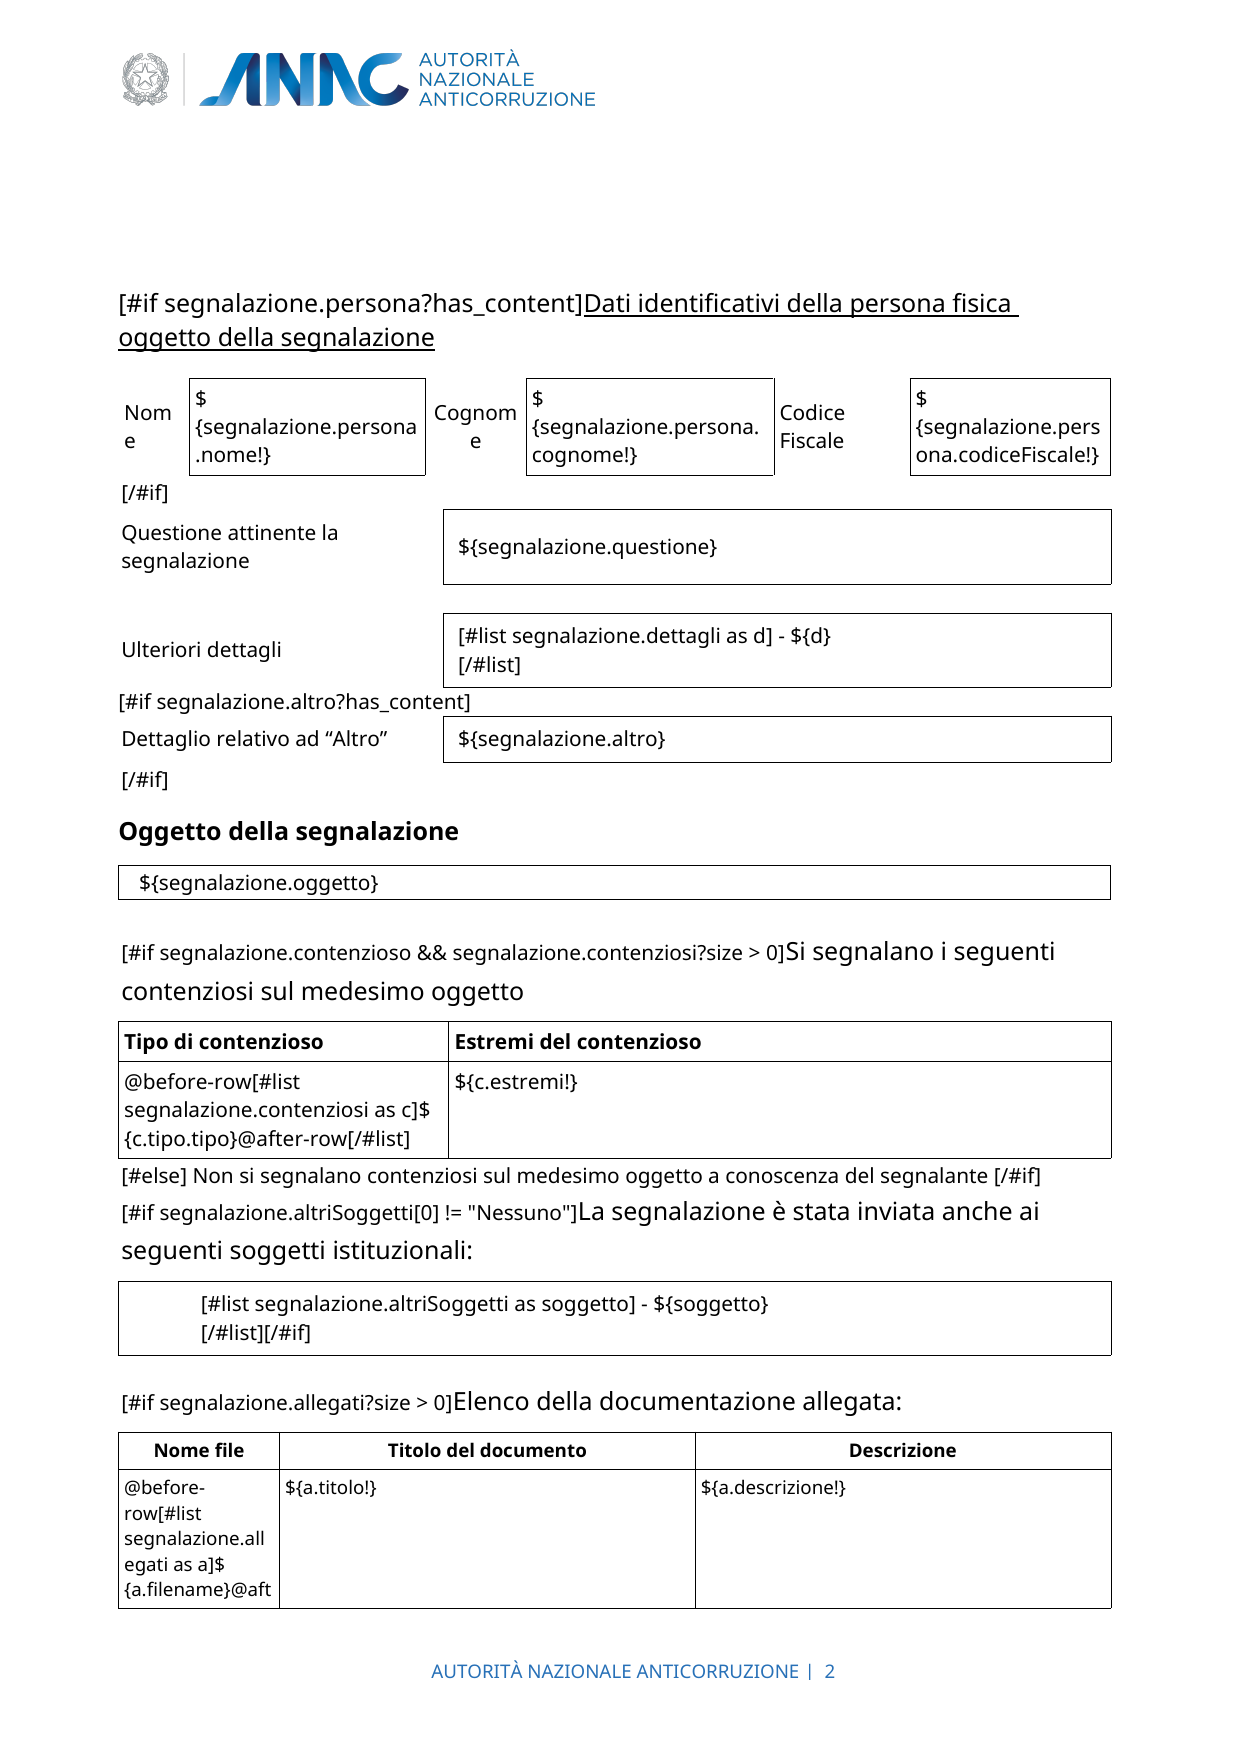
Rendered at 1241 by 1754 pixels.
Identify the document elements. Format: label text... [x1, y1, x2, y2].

text Oggetto della segnalazione [118, 814, 1111, 848]
table_cell ${a.titolo!} [280, 1470, 695, 1608]
text [/#if] [118, 762, 1111, 796]
text [#if segnalazione.persona?has_content]Dati identificativi della persona fisica oggetto della segnalazione [118, 286, 1111, 354]
table_header [#list segnalazione.dettagli as d] - ${d} [/#list] [444, 614, 1111, 687]
table_header Codice Fiscale [775, 378, 909, 475]
table_header Nome file [119, 1433, 279, 1469]
table_header Cognome [426, 378, 526, 475]
table_header ${segnalazione.persona.cognome!} [527, 379, 773, 475]
table_header Tipo di contenzioso [119, 1022, 448, 1061]
text [#else] Non si segnalano contenziosi sul medesimo oggetto a conoscenza del segnalante [/#if] [118, 1159, 1111, 1189]
text [#if segnalazione.altriSoggetti[0] != "Nessuno"]La segnalazione è stata inviata anche ai seguenti soggetti istituzionali: [118, 1191, 1111, 1270]
table_header [#list segnalazione.altriSoggetti as soggetto] - ${soggetto} [/#list][/#if] [119, 1282, 1111, 1355]
table_header ${segnalazione.persona.codiceFiscale!} [911, 379, 1110, 475]
table_cell @before-row[#list segnalazione.contenziosi as c]${c.tipo.tipo}@after-row[/#list] [119, 1062, 448, 1158]
table_header Nome [118, 378, 189, 475]
table_header Questione attinente la segnalazione [118, 509, 443, 584]
table_cell ${a.descrizione!} [696, 1470, 1111, 1608]
text [/#if] [118, 475, 1111, 509]
table_header Descrizione [696, 1433, 1111, 1469]
table_header ${segnalazione.altro} [444, 717, 1111, 762]
table_cell @before-row[#list segnalazione.allegati as a]${a.filename}@aft [119, 1470, 279, 1608]
table_header ${segnalazione.questione} [444, 510, 1111, 584]
table_header Titolo del documento [280, 1433, 695, 1469]
text [#if segnalazione.allegati?size > 0]Elenco della documentazione allegata: [118, 1384, 1111, 1421]
table_header ${segnalazione.persona.nome!} [190, 379, 425, 475]
table_cell ${c.estremi!} [449, 1062, 1111, 1158]
text [#if segnalazione.altro?has_content] [118, 687, 1111, 716]
table_header Ulteriori dettagli [118, 613, 443, 687]
table_header Estremi del contenzioso [449, 1022, 1111, 1061]
text ${segnalazione.oggetto} [119, 866, 1110, 899]
text [#if segnalazione.contenzioso && segnalazione.contenziosi?size > 0]Si segnalano i seguenti contenziosi sul medesimo oggetto [118, 931, 1111, 1010]
table_header Dettaglio relativo ad “Altro” [118, 716, 443, 762]
picture [122, 49, 595, 106]
